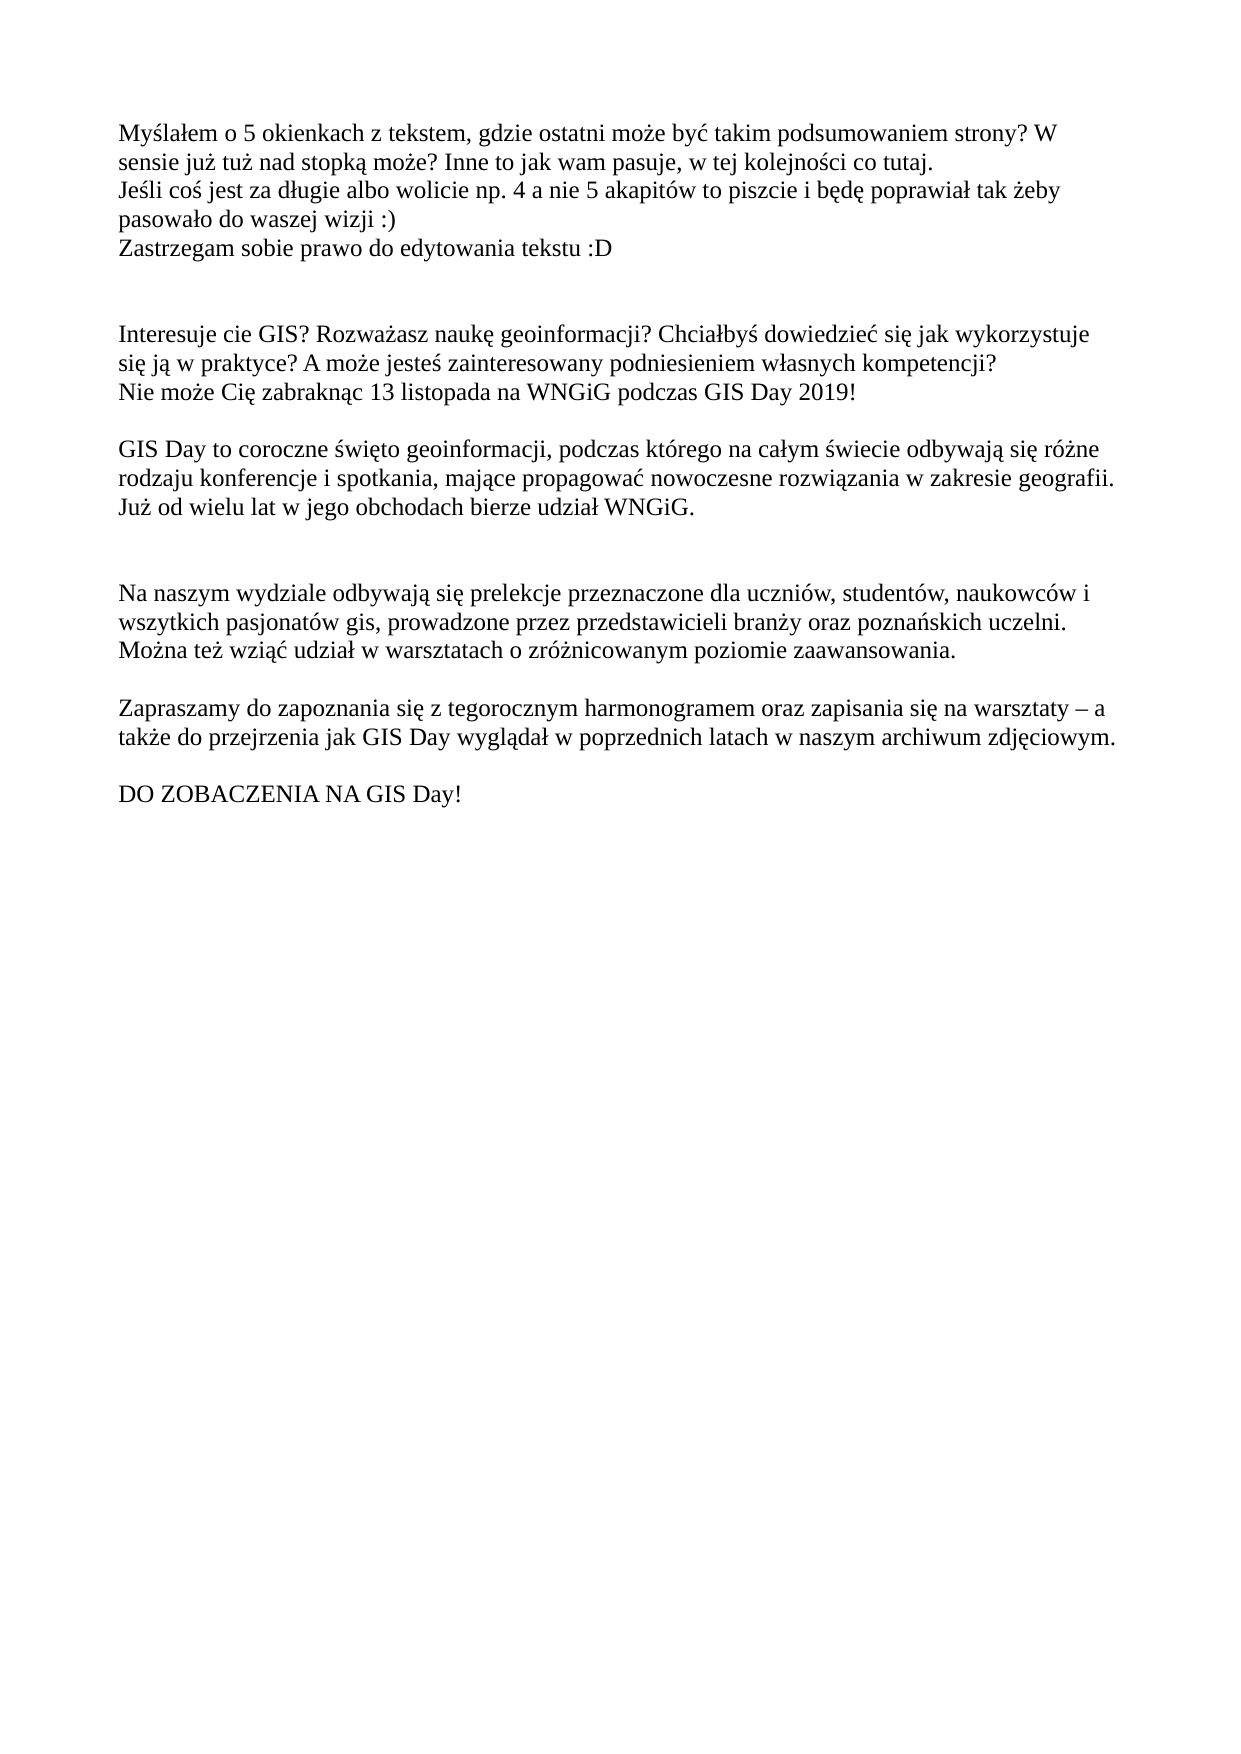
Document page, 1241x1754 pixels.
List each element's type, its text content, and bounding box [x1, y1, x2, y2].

text Interesuje cie GIS? Rozważasz naukę geoinformacji? Chciałbyś dowiedzieć się jak wykorzystuje się ją w praktyce? A może jesteś zainteresowany podniesieniem własnych kompetencji? Nie może Cię zabraknąc 13 listopada na WNGiG podczas GIS Day 2019! GIS Day to coroczne święto geoinformacji, podczas którego na całym świecie odbywają się różne rodzaju konferencje i spotkania, mające propagować nowoczesne rozwiązania w zakresie geografii. Już od wielu lat w jego obchodach bierze udział WNGiG. [118, 291, 1122, 521]
text Myślałem o 5 okienkach z tekstem, gdzie ostatni może być takim podsumowaniem strony? W sensie już tuż nad stopką może? Inne to jak wam pasuje, w tej kolejności co tutaj. Jeśli coś jest za długie albo wolicie np. 4 a nie 5 akapitów to piszcie i będę poprawiał tak żeby pasowało do waszej wizji :) Zastrzegam sobie prawo do edytowania tekstu :D [118, 118, 1122, 291]
text Na naszym wydziale odbywają się prelekcje przeznaczone dla uczniów, studentów, naukowców i wszytkich pasjonatów gis, prowadzone przez przedstawicieli branży oraz poznańskich uczelni. Można też wziąć udział w warsztatach o zróżnicowanym poziomie zaawansowania. Zapraszamy do zapoznania się z tegorocznym harmonogramem oraz zapisania się na warsztaty – a także do przejrzenia jak GIS Day wyglądał w poprzednich latach w naszym archiwum zdjęciowym. DO ZOBACZENIA NA GIS Day! [118, 521, 1122, 808]
